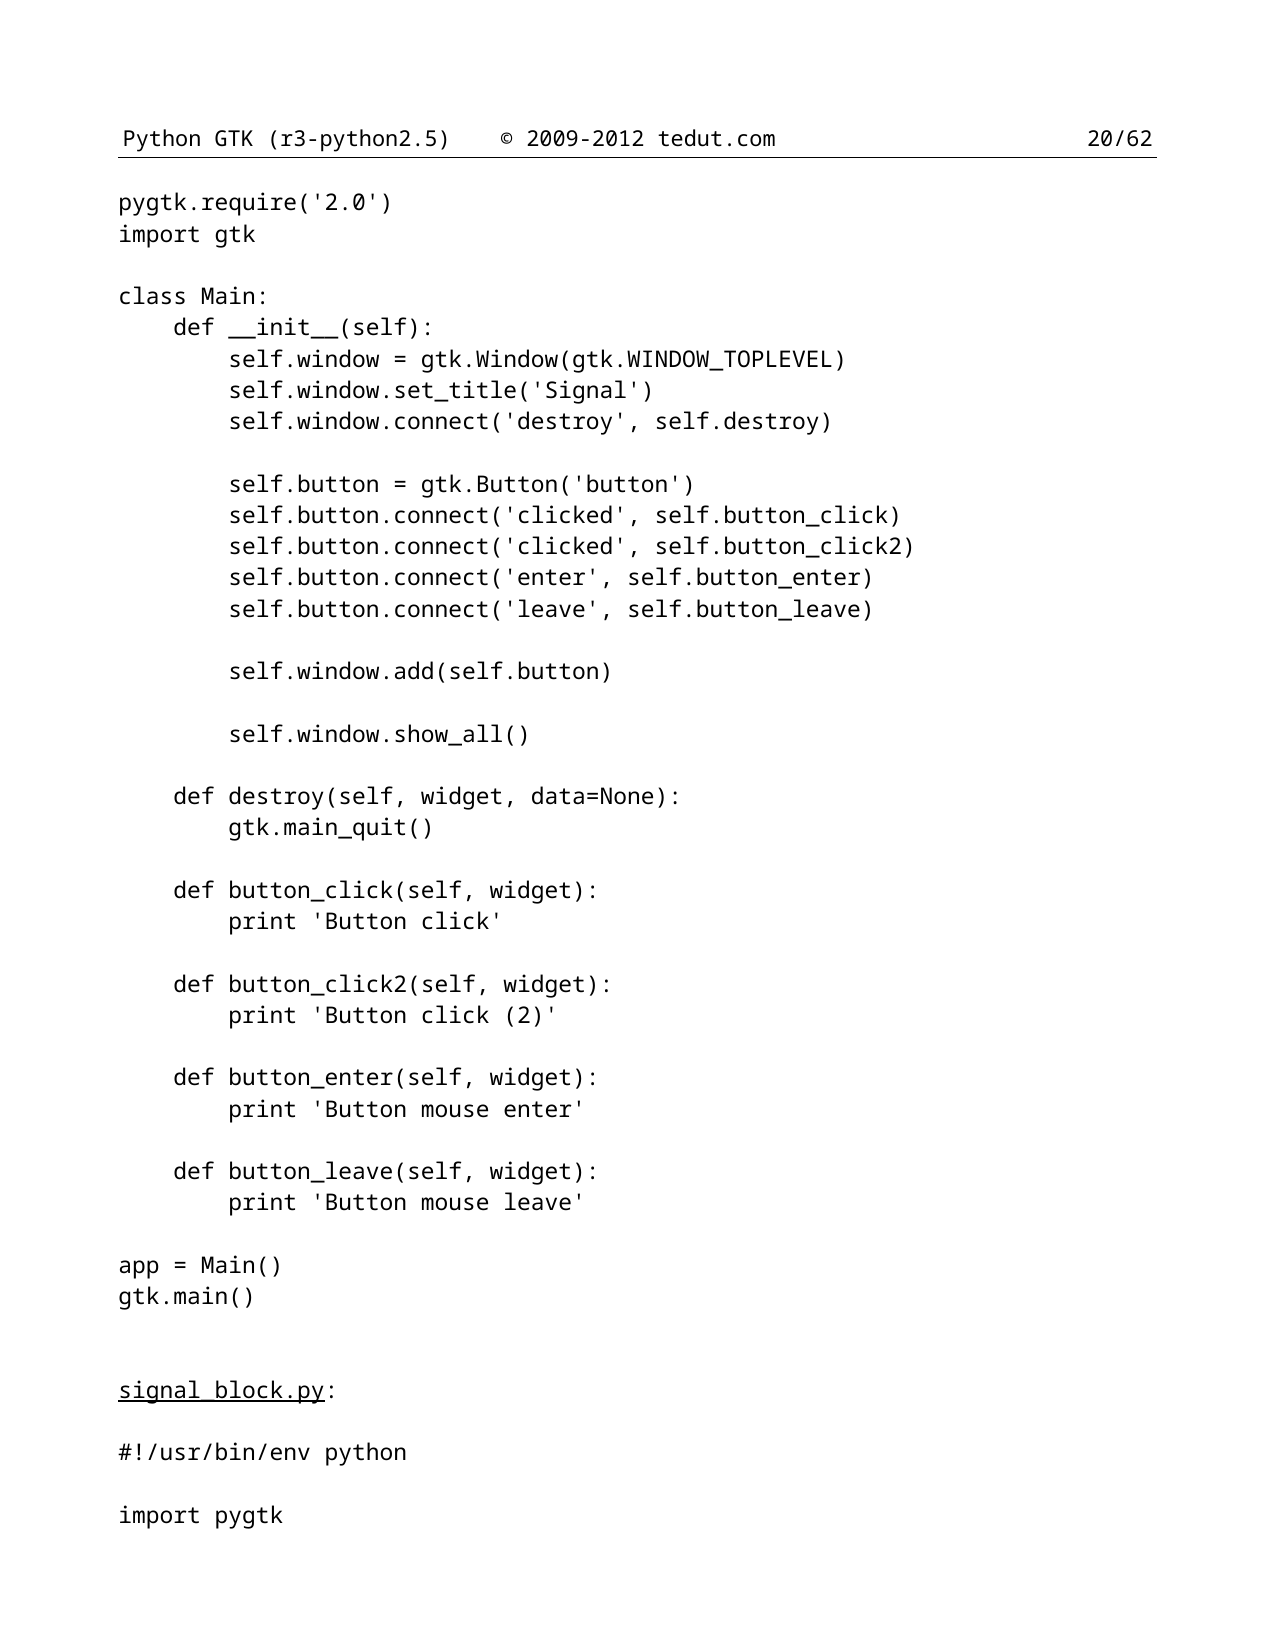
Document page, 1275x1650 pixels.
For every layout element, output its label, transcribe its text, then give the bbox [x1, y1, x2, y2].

text self.button.connect('leave', self.button_leave) [118, 592, 1157, 624]
text pygtk.require('2.0') [118, 186, 1157, 217]
text self.window.add(self.button) [118, 655, 1157, 686]
text print 'Button click (2)' [118, 999, 1157, 1030]
text print 'Button mouse leave' [118, 1186, 1157, 1217]
text print 'Button click' [118, 905, 1157, 936]
text gtk.main() [118, 1280, 1157, 1311]
text signal_block.py: [118, 1374, 1157, 1405]
text #!/usr/bin/env python [118, 1436, 1157, 1467]
text def button_enter(self, widget): [118, 1061, 1157, 1092]
text def destroy(self, widget, data=None): [118, 780, 1157, 811]
text self.button.connect('enter', self.button_enter) [118, 561, 1157, 592]
text app = Main() [118, 1249, 1157, 1280]
text def button_leave(self, widget): [118, 1155, 1157, 1186]
text self.button = gtk.Button('button') [118, 467, 1157, 499]
text gtk.main_quit() [118, 811, 1157, 842]
text def button_click2(self, widget): [118, 967, 1157, 999]
text def button_click(self, widget): [118, 874, 1157, 905]
text self.window.connect('destroy', self.destroy) [118, 405, 1157, 436]
text self.window.set_title('Signal') [118, 374, 1157, 405]
text def __init__(self): [118, 311, 1157, 342]
text class Main: [118, 280, 1157, 311]
text self.button.connect('clicked', self.button_click) [118, 499, 1157, 530]
text self.window.show_all() [118, 717, 1157, 749]
text self.window = gtk.Window(gtk.WINDOW_TOPLEVEL) [118, 342, 1157, 374]
text self.button.connect('clicked', self.button_click2) [118, 530, 1157, 561]
text print 'Button mouse enter' [118, 1092, 1157, 1124]
text import gtk [118, 217, 1157, 249]
text import pygtk [118, 1499, 1157, 1530]
